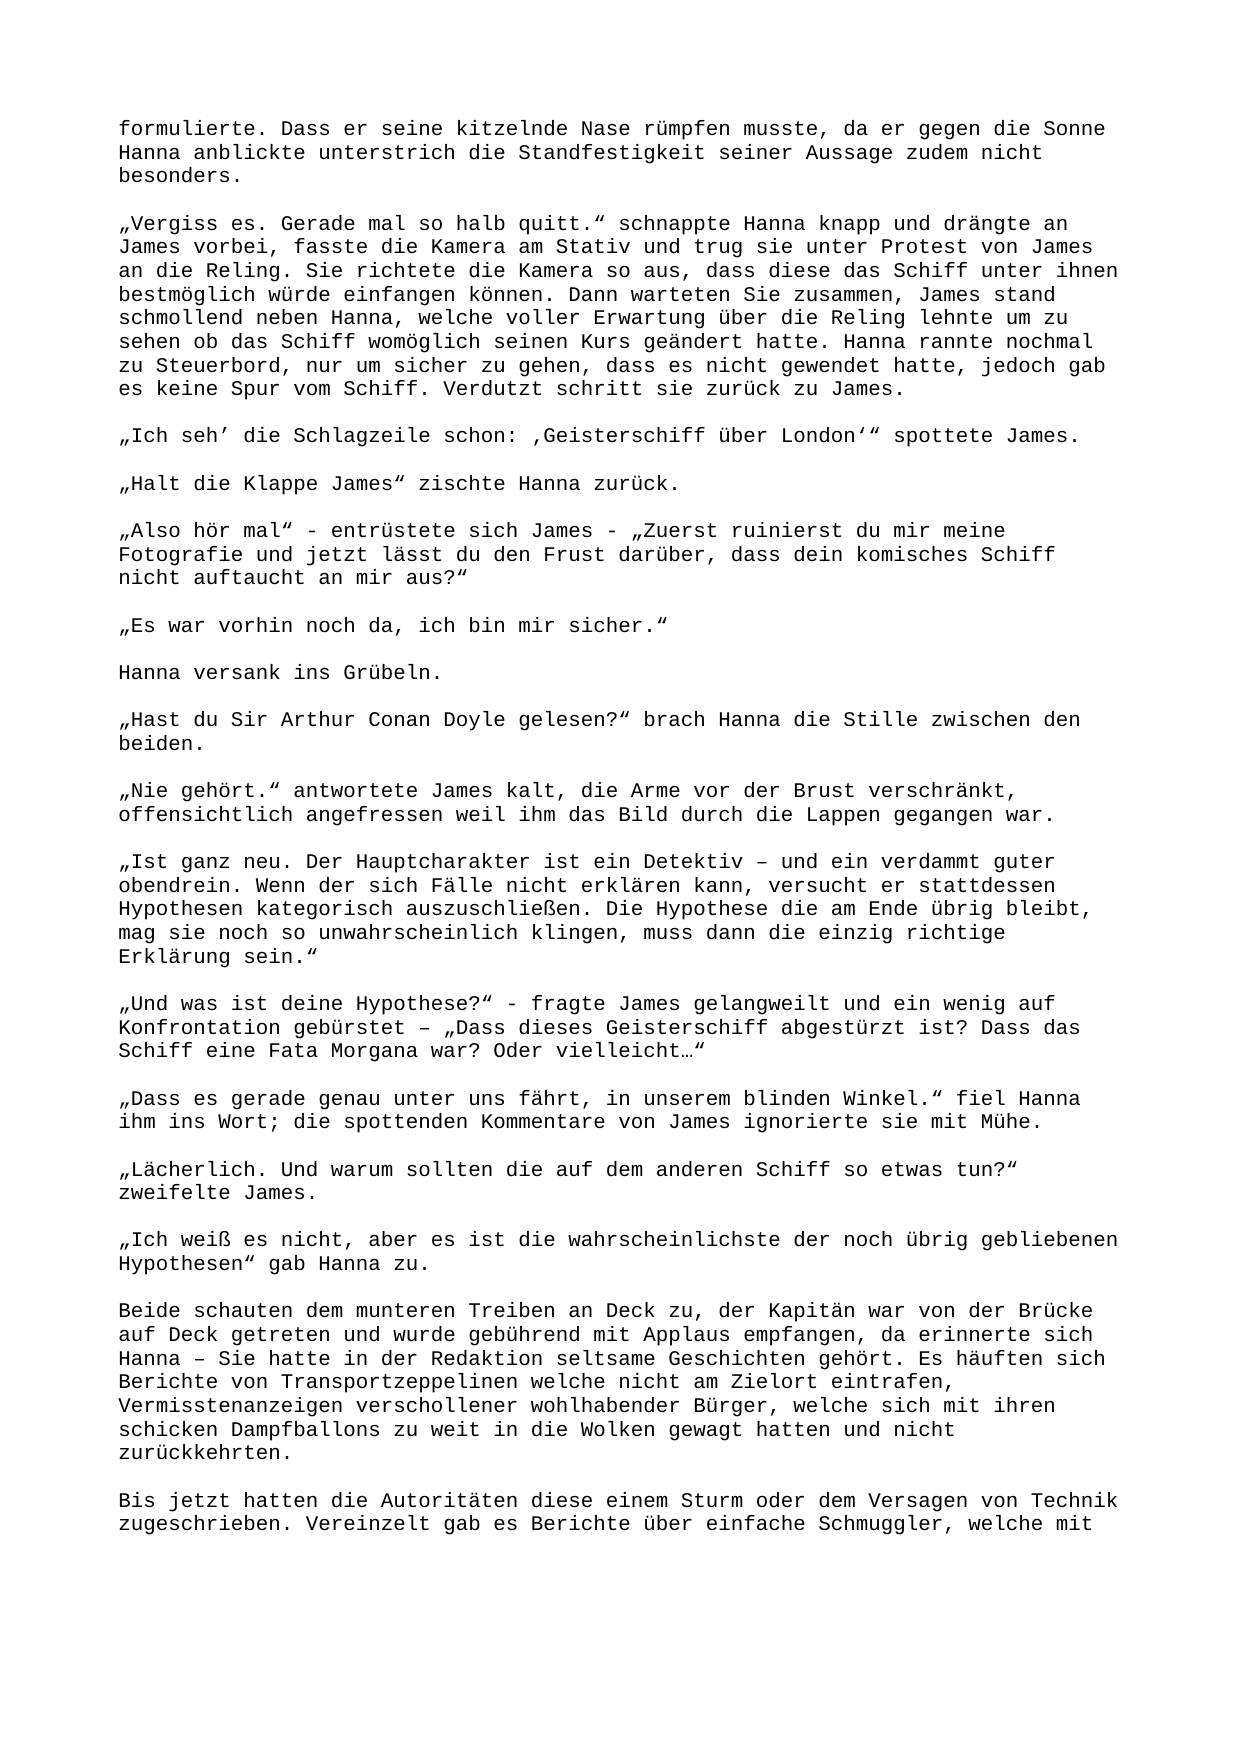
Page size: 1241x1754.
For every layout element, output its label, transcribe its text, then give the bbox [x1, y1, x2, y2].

text „Halt die Klappe James“ zischte Hanna zurück. [118, 473, 1122, 496]
text „Also hör mal“ - entrüstete sich James - „Zuerst ruinierst du mir meine Fotografie und jetzt lässt du den Frust darüber, dass dein komisches Schiff nicht auftaucht an mir aus?“ [118, 520, 1122, 591]
text „Ist ganz neu. Der Hauptcharakter ist ein Detektiv – und ein verdammt guter obendrein. Wenn der sich Fälle nicht erklären kann, versucht er stattdessen Hypothesen kategorisch auszuschließen. Die Hypothese die am Ende übrig bleibt, mag sie noch so unwahrscheinlich klingen, muss dann die einzig richtige Erklärung sein.“ [118, 851, 1122, 969]
text „Lächerlich. Und warum sollten die auf dem anderen Schiff so etwas tun?“ zweifelte James. [118, 1158, 1122, 1206]
text Hanna versank ins Grübeln. [118, 662, 1122, 686]
text formulierte. Dass er seine kitzelnde Nase rümpfen musste, da er gegen die Sonne Hanna anblickte unterstrich die Standfestigkeit seiner Aussage zudem nicht besonders. [118, 118, 1122, 189]
text „Hast du Sir Arthur Conan Doyle gelesen?“ brach Hanna die Stille zwischen den beiden. [118, 709, 1122, 757]
text „Es war vorhin noch da, ich bin mir sicher.“ [118, 615, 1122, 638]
text „Und was ist deine Hypothese?“ - fragte James gelangweilt und ein wenig auf Konfrontation gebürstet – „Dass dieses Geisterschiff abgestürzt ist? Dass das Schiff eine Fata Morgana war? Oder vielleicht…“ [118, 993, 1122, 1064]
text „Dass es gerade genau unter uns fährt, in unserem blinden Winkel.“ fiel Hanna ihm ins Wort; die spottenden Kommentare von James ignorierte sie mit Mühe. [118, 1088, 1122, 1135]
text Beide schauten dem munteren Treiben an Deck zu, der Kapitän war von der Brücke auf Deck getreten und wurde gebührend mit Applaus empfangen, da erinnerte sich Hanna – Sie hatte in der Redaktion seltsame Geschichten gehört. Es häuften sich Berichte von Transportzeppelinen welche nicht am Zielort eintrafen, Vermisstenanzeigen verschollener wohlhabender Bürger, welche sich mit ihren schicken Dampfballons zu weit in die Wolken gewagt hatten und nicht zurückkehrten. [118, 1300, 1122, 1466]
text „Vergiss es. Gerade mal so halb quitt.“ schnappte Hanna knapp und drängte an James vorbei, fasste die Kamera am Stativ und trug sie unter Protest von James an die Reling. Sie richtete die Kamera so aus, dass diese das Schiff unter ihnen bestmöglich würde einfangen können. Dann warteten Sie zusammen, James stand schmollend neben Hanna, welche voller Erwartung über die Reling lehnte um zu sehen ob das Schiff womöglich seinen Kurs geändert hatte. Hanna rannte nochmal zu Steuerbord, nur um sicher zu gehen, dass es nicht gewendet hatte, jedoch gab es keine Spur vom Schiff. Verdutzt schritt sie zurück zu James. [118, 213, 1122, 402]
text Bis jetzt hatten die Autoritäten diese einem Sturm oder dem Versagen von Technik zugeschrieben. Vereinzelt gab es Berichte über einfache Schmuggler, welche mit [118, 1489, 1122, 1537]
text „Ich weiß es nicht, aber es ist die wahrscheinlichste der noch übrig gebliebenen Hypothesen“ gab Hanna zu. [118, 1229, 1122, 1277]
text „Ich seh’ die Schlagzeile schon: ‚Geisterschiff über London‘“ spottete James. [118, 426, 1122, 449]
text „Nie gehört.“ antwortete James kalt, die Arme vor der Brust verschränkt, offensichtlich angefressen weil ihm das Bild durch die Lappen gegangen war. [118, 780, 1122, 827]
